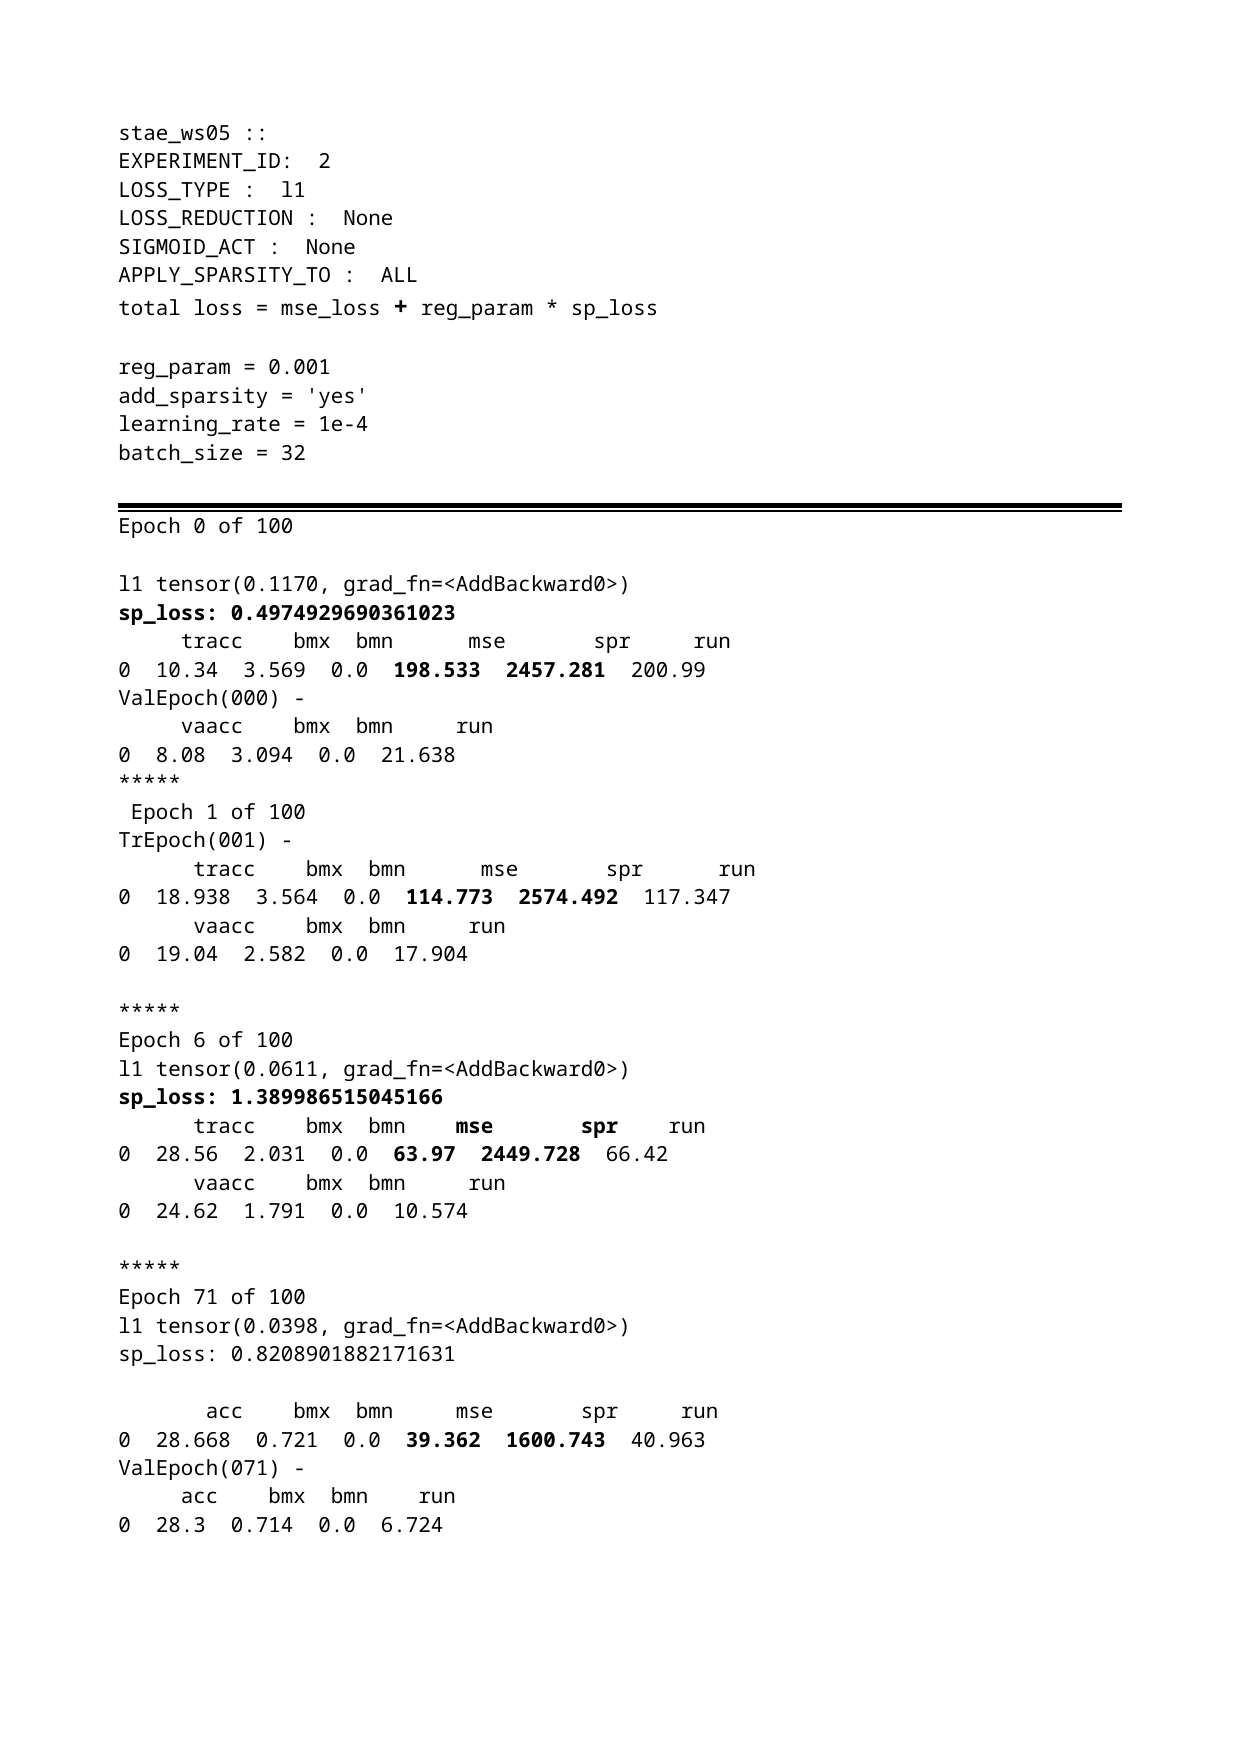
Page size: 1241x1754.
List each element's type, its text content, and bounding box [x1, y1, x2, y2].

text 0 19.04 2.582 0.0 17.904 [118, 939, 1122, 968]
text tracc bmx bmn mse spr run [118, 854, 1122, 882]
text SIGMOID_ACT : None [118, 232, 1122, 260]
text EXPERIMENT_ID: 2 [118, 147, 1122, 175]
text ***** [118, 1254, 1122, 1282]
text add_sparsity = 'yes' [118, 381, 1122, 409]
text l1 tensor(0.0611, grad_fn=<AddBackward0>) [118, 1054, 1122, 1082]
text sp_loss: 0.8208901882171631 [118, 1339, 1122, 1368]
text 0 28.3 0.714 0.0 6.724 [118, 1510, 1122, 1538]
text l1 tensor(0.0398, grad_fn=<AddBackward0>) [118, 1311, 1122, 1339]
text ValEpoch(071) - [118, 1453, 1122, 1482]
text Epoch 0 of 100 [118, 512, 1122, 540]
text total loss = mse_loss + reg_param * sp_loss [118, 289, 1122, 323]
text TrEpoch(001) - [118, 825, 1122, 854]
text ValEpoch(000) - [118, 683, 1122, 712]
text learning_rate = 1e-4 [118, 409, 1122, 438]
text batch_size = 32 [118, 438, 1122, 466]
text l1 tensor(0.1170, grad_fn=<AddBackward0>) [118, 569, 1122, 598]
text tracc bmx bmn mse spr run [118, 626, 1122, 655]
text Epoch 71 of 100 [118, 1282, 1122, 1311]
text sp_loss: 0.4974929690361023 [118, 598, 1122, 626]
text Epoch 1 of 100 [118, 797, 1122, 825]
text vaacc bmx bmn run [118, 911, 1122, 939]
text 0 28.56 2.031 0.0 63.97 2449.728 66.42 [118, 1139, 1122, 1168]
text LOSS_TYPE : l1 [118, 175, 1122, 203]
text stae_ws05 :: [118, 118, 1122, 147]
text 0 24.62 1.791 0.0 10.574 [118, 1196, 1122, 1224]
text reg_param = 0.001 [118, 352, 1122, 381]
text LOSS_REDUCTION : None [118, 203, 1122, 232]
text acc bmx bmn run [118, 1482, 1122, 1510]
text ***** [118, 997, 1122, 1026]
text sp_loss: 1.389986515045166 [118, 1082, 1122, 1111]
text APPLY_SPARSITY_TO : ALL [118, 260, 1122, 289]
text 0 18.938 3.564 0.0 114.773 2574.492 117.347 [118, 882, 1122, 911]
text ***** [118, 768, 1122, 797]
text vaacc bmx bmn run [118, 1168, 1122, 1196]
text 0 8.08 3.094 0.0 21.638 [118, 740, 1122, 768]
text Epoch 6 of 100 [118, 1026, 1122, 1054]
text acc bmx bmn mse spr run [118, 1396, 1122, 1425]
text vaacc bmx bmn run [118, 712, 1122, 740]
text 0 10.34 3.569 0.0 198.533 2457.281 200.99 [118, 655, 1122, 683]
text 0 28.668 0.721 0.0 39.362 1600.743 40.963 [118, 1425, 1122, 1453]
text tracc bmx bmn mse spr run [118, 1111, 1122, 1139]
